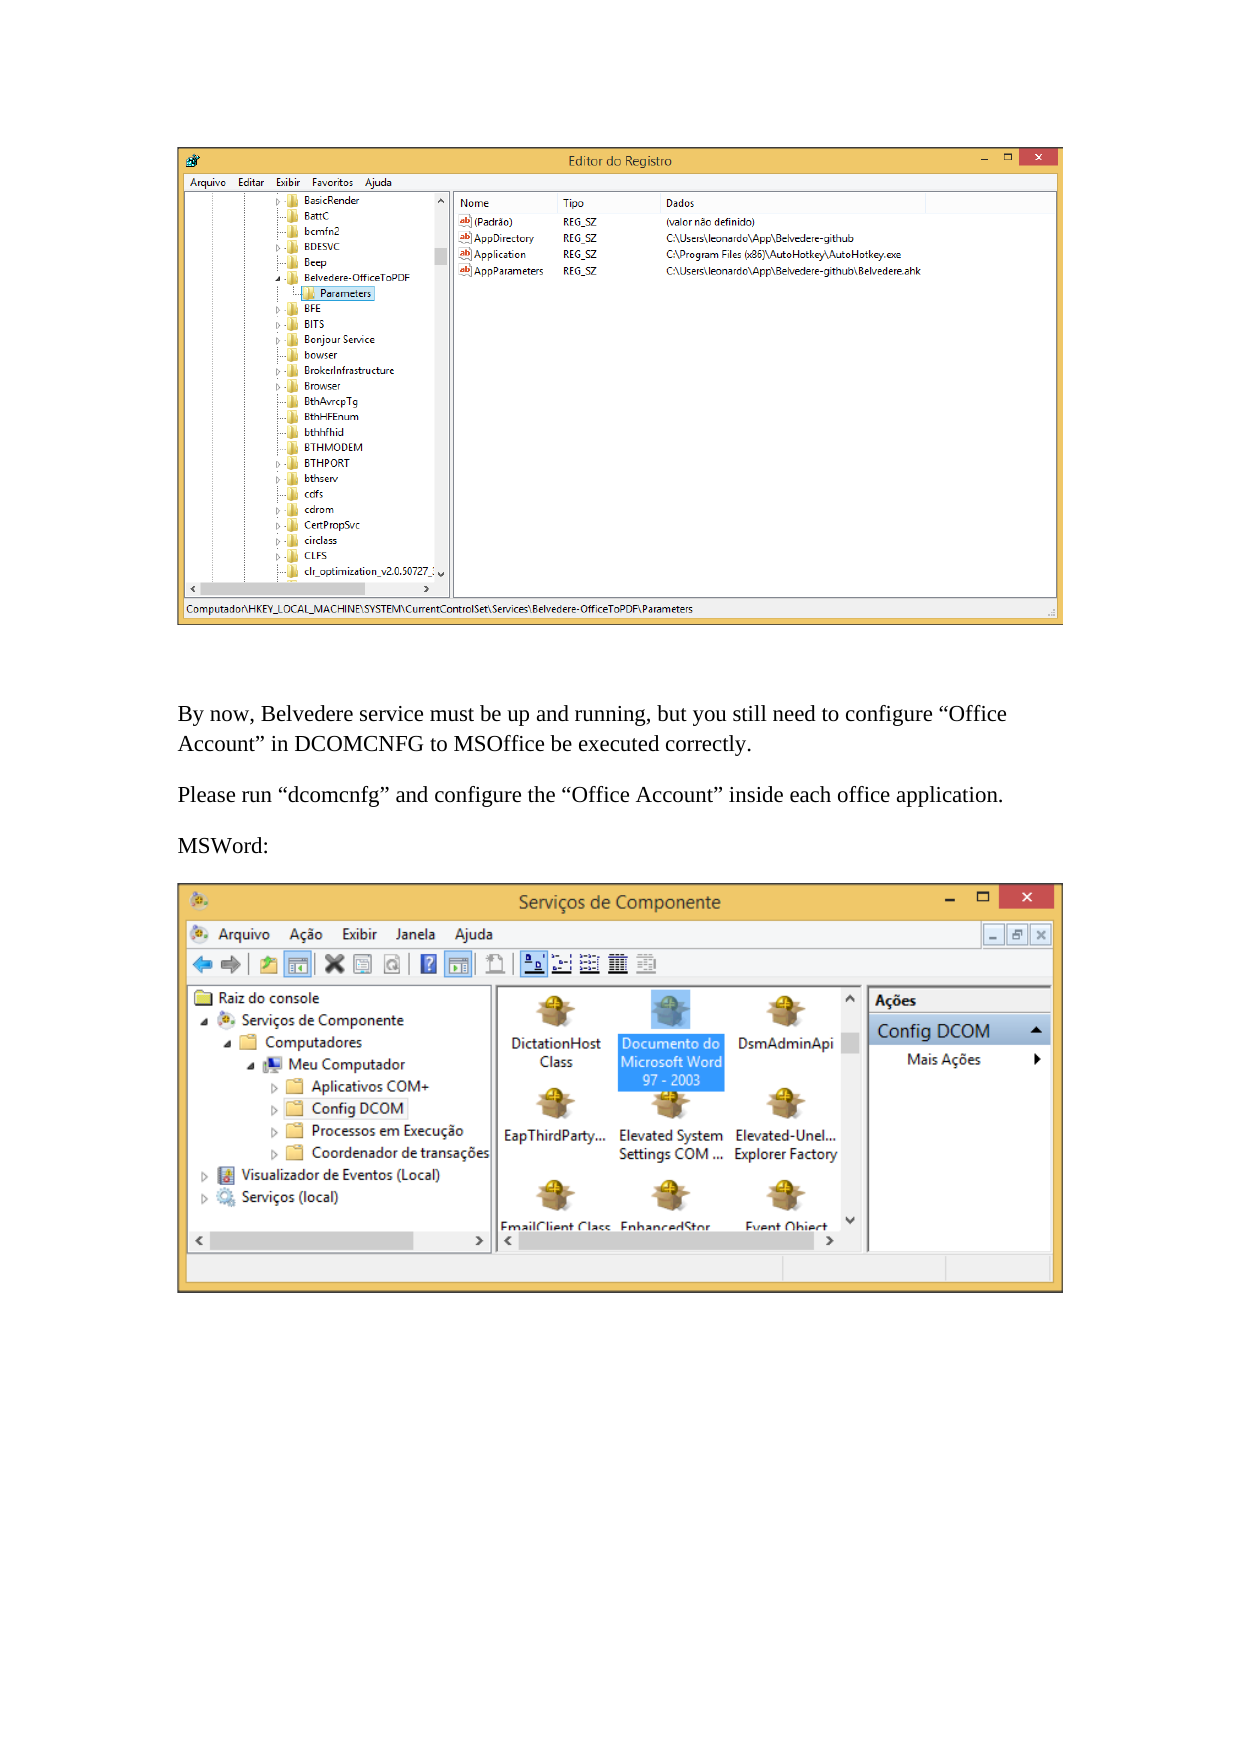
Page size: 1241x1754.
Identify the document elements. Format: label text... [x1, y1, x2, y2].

text MSWord: [177, 833, 1063, 859]
picture [177, 147, 1063, 625]
text Please run “dcomcnfg” and configure the “Office Account” inside each office application. [177, 782, 1063, 808]
text By now, Belvedere service must be up and running, but you still need to configure “Office Account” in DCOMCNFG to MSOffice be executed correctly. [177, 700, 1063, 757]
picture [177, 883, 1063, 1293]
